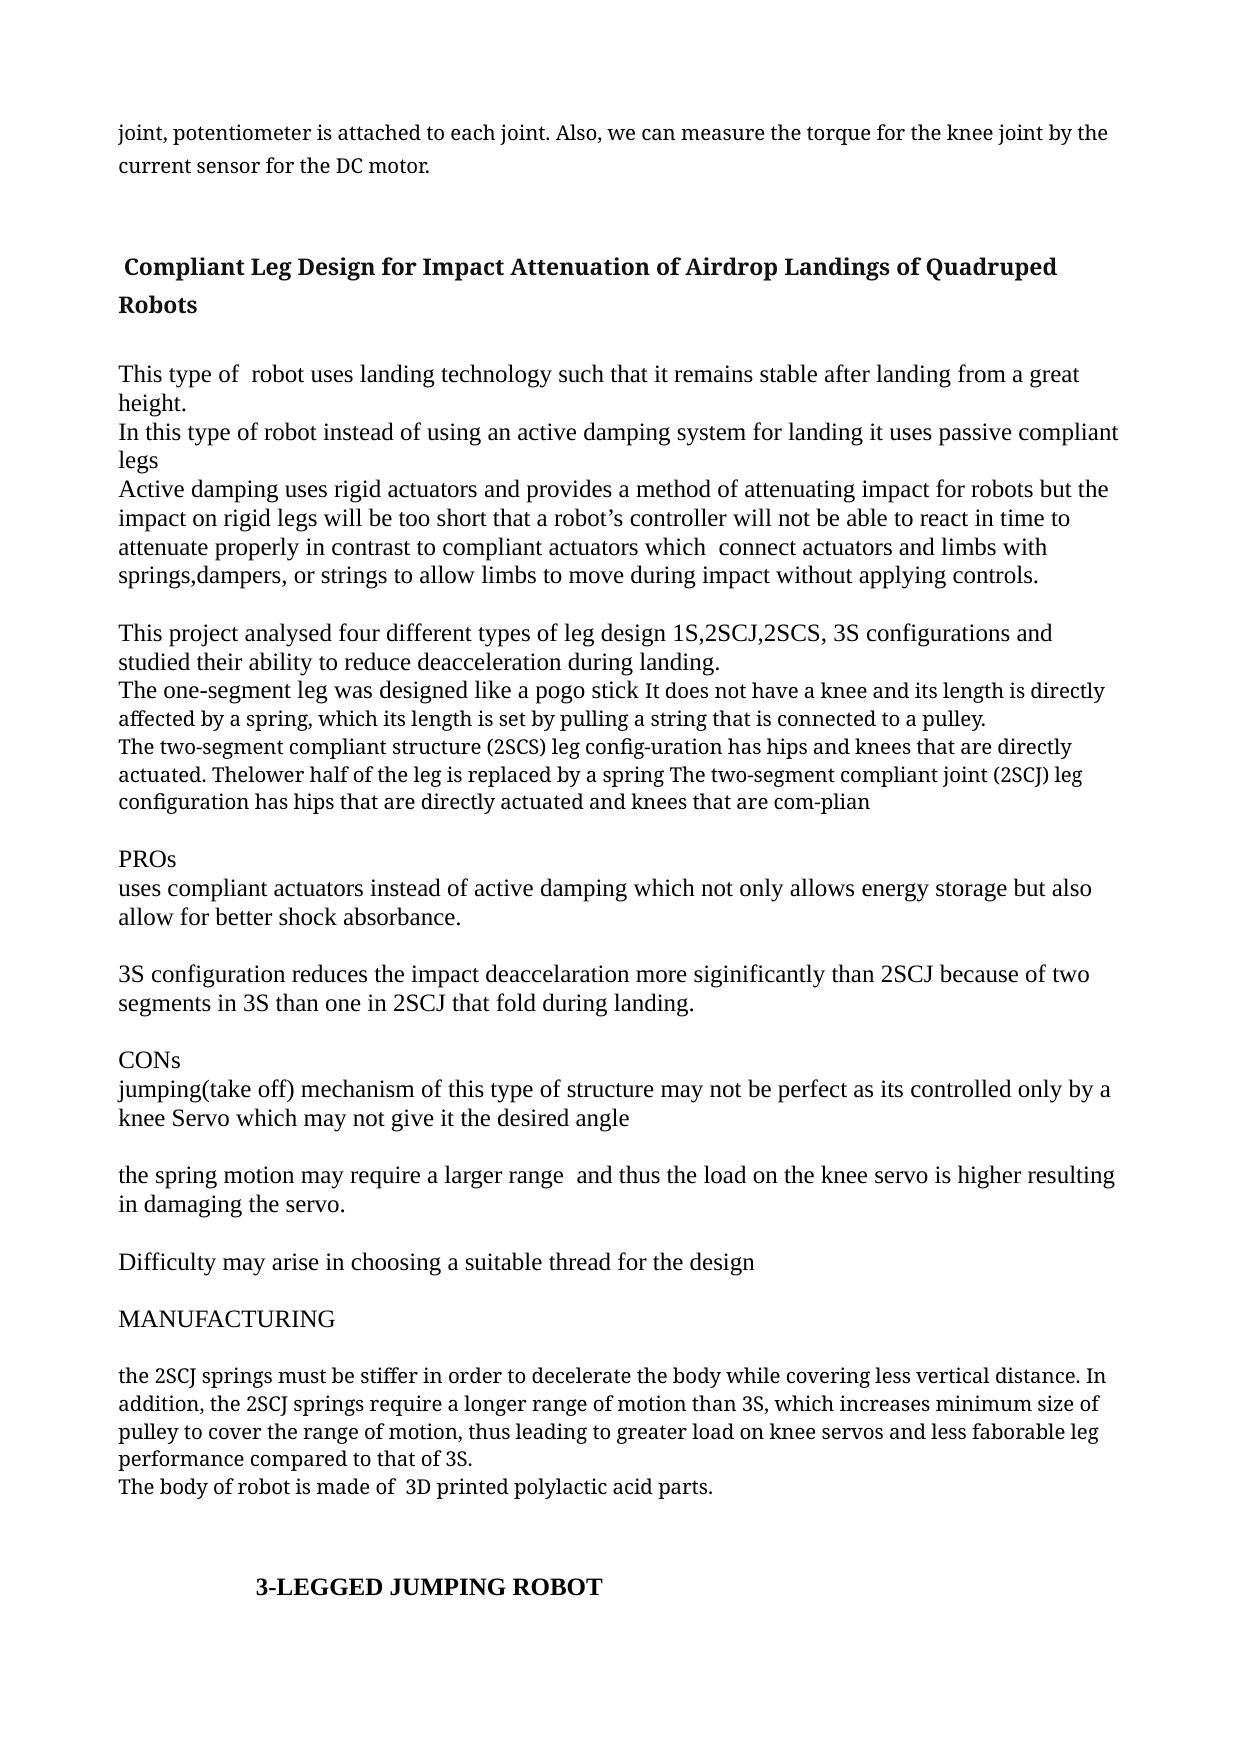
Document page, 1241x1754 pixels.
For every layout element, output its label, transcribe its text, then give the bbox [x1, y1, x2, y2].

text In this type of robot instead of using an active damping system for landing it uses passive compliant legs [118, 417, 1122, 474]
text PROs [118, 844, 1122, 873]
text joint, potentiometer is attached to each joint. Also, we can measure the torque for the knee joint by the current sensor for the DC motor. [118, 118, 1122, 179]
text The two-segment compliant structure (2SCS) leg config-uration has hips and knees that are directly actuated. Thelower half of the leg is replaced by a spring The two-segment compliant joint (2SCJ) leg configuration has hips that are directly actuated and knees that are com-plian [118, 732, 1122, 816]
text 3S configuration reduces the impact deaccelaration more siginificantly than 2SCJ because of two segments in 3S than one in 2SCJ that fold during landing. [118, 959, 1122, 1017]
text The one-segment leg was designed like a pogo stick It does not have a knee and its length is directly affected by a spring, which its length is set by pulling a string that is connected to a pulley. [118, 676, 1122, 732]
text the 2SCJ springs must be stiffer in order to decelerate the body while covering less vertical distance. In addition, the 2SCJ springs require a longer range of motion than 3S, which increases minimum size of pulley to cover the range of motion, thus leading to greater load on knee servos and less faborable leg performance compared to that of 3S. [118, 1362, 1122, 1473]
text This project analysed four different types of leg design 1S,2SCJ,2SCS, 3S configurations and studied their ability to reduce deacceleration during landing. [118, 618, 1122, 676]
text 3-LEGGED JUMPING ROBOT [118, 1572, 1122, 1601]
text CONs [118, 1046, 1122, 1074]
text The body of robot is made of 3D printed polylactic acid parts. [118, 1473, 1122, 1500]
text This type of robot uses landing technology such that it remains stable after landing from a great height. [118, 359, 1122, 417]
text uses compliant actuators instead of active damping which not only allows energy storage but also allow for better shock absorbance. [118, 873, 1122, 931]
text jumping(take off) mechanism of this type of structure may not be perfect as its controlled only by a knee Servo which may not give it the desired angle [118, 1074, 1122, 1132]
text Active damping uses rigid actuators and provides a method of attenuating impact for robots but the impact on rigid legs will be too short that a robot’s controller will not be able to react in time to attenuate properly in contrast to compliant actuators which connect actuators and limbs with springs,dampers, or strings to allow limbs to move during impact without applying controls. [118, 474, 1122, 589]
text Difficulty may arise in choosing a suitable thread for the design [118, 1247, 1122, 1276]
text MANUFACTURING [118, 1304, 1122, 1333]
text the spring motion may require a larger range and thus the load on the knee servo is higher resulting in damaging the servo. [118, 1161, 1122, 1218]
text Compliant Leg Design for Impact Attenuation of Airdrop Landings of Quadruped Robots [118, 251, 1122, 320]
